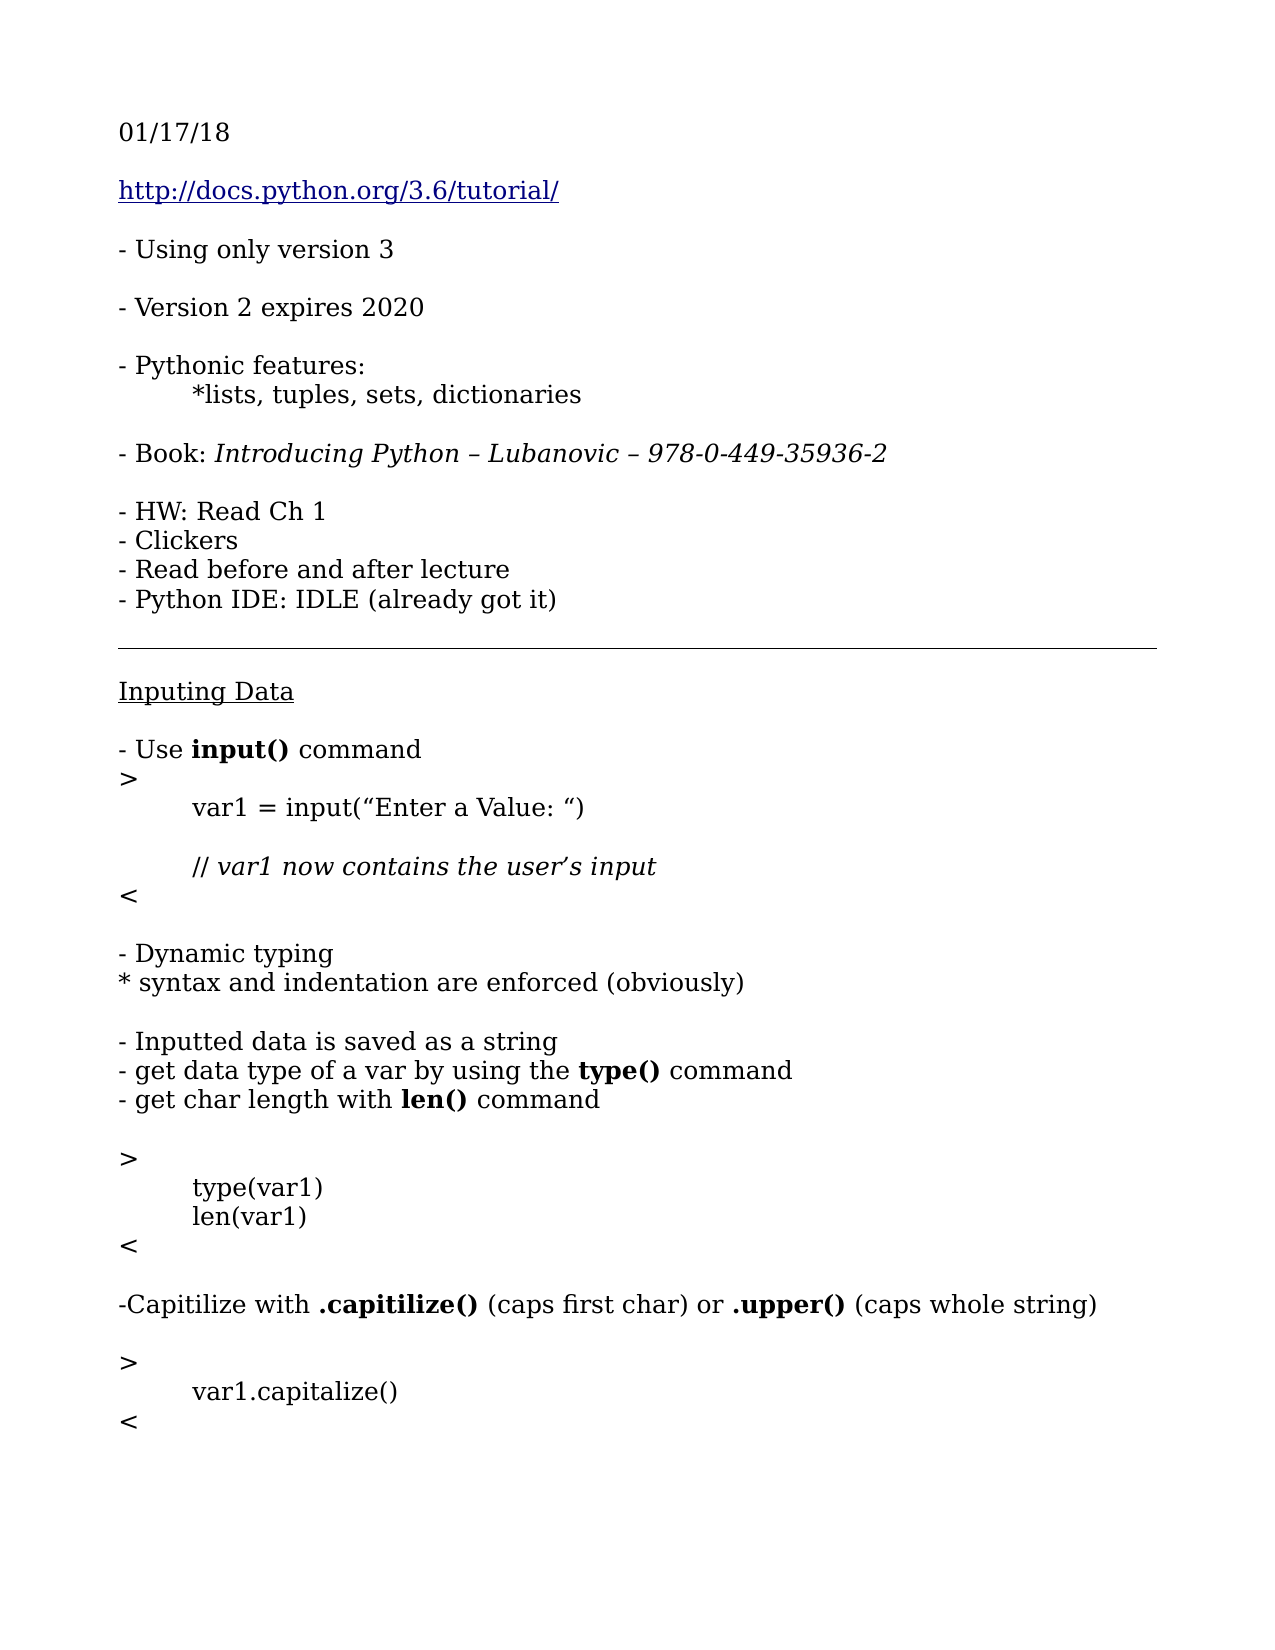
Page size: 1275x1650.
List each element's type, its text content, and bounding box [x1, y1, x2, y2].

text - get data type of a var by using the type() command [118, 1056, 1157, 1086]
text - Version 2 expires 2020 [118, 293, 1157, 322]
text < [118, 1407, 1157, 1436]
text -Capitilize with .capitilize() (caps first char) or .upper() (caps whole string) [118, 1290, 1157, 1319]
text - get char length with len() command [118, 1086, 1157, 1115]
text > [118, 1144, 1157, 1173]
text var1.capitalize() [118, 1378, 1157, 1407]
text *lists, tuples, sets, dictionaries [118, 381, 1157, 410]
text Inputing Data [118, 677, 1157, 706]
text - HW: Read Ch 1 [118, 497, 1157, 526]
text - Pythonic features: [118, 351, 1157, 381]
text < [118, 881, 1157, 910]
text http://docs.python.org/3.6/tutorial/ [118, 176, 1157, 206]
text // var1 now contains the user’s input [118, 852, 1157, 881]
text > [118, 764, 1157, 794]
text > [118, 1348, 1157, 1378]
text len(var1) [118, 1202, 1157, 1232]
text < [118, 1232, 1157, 1261]
text - Dynamic typing [118, 939, 1157, 969]
text type(var1) [118, 1173, 1157, 1202]
text - Book: Introducing Python – Lubanovic – 978-0-449-35936-2 [118, 439, 1157, 468]
text 01/17/18 [118, 118, 1157, 147]
text var1 = input(“Enter a Value: “) [118, 794, 1157, 823]
text - Inputted data is saved as a string [118, 1027, 1157, 1056]
text - Using only version 3 [118, 235, 1157, 264]
text - Use input() command [118, 735, 1157, 764]
text - Read before and after lecture [118, 556, 1157, 585]
text - Python IDE: IDLE (already got it) [118, 585, 1157, 614]
text * syntax and indentation are enforced (obviously) [118, 969, 1157, 998]
text - Clickers [118, 526, 1157, 556]
